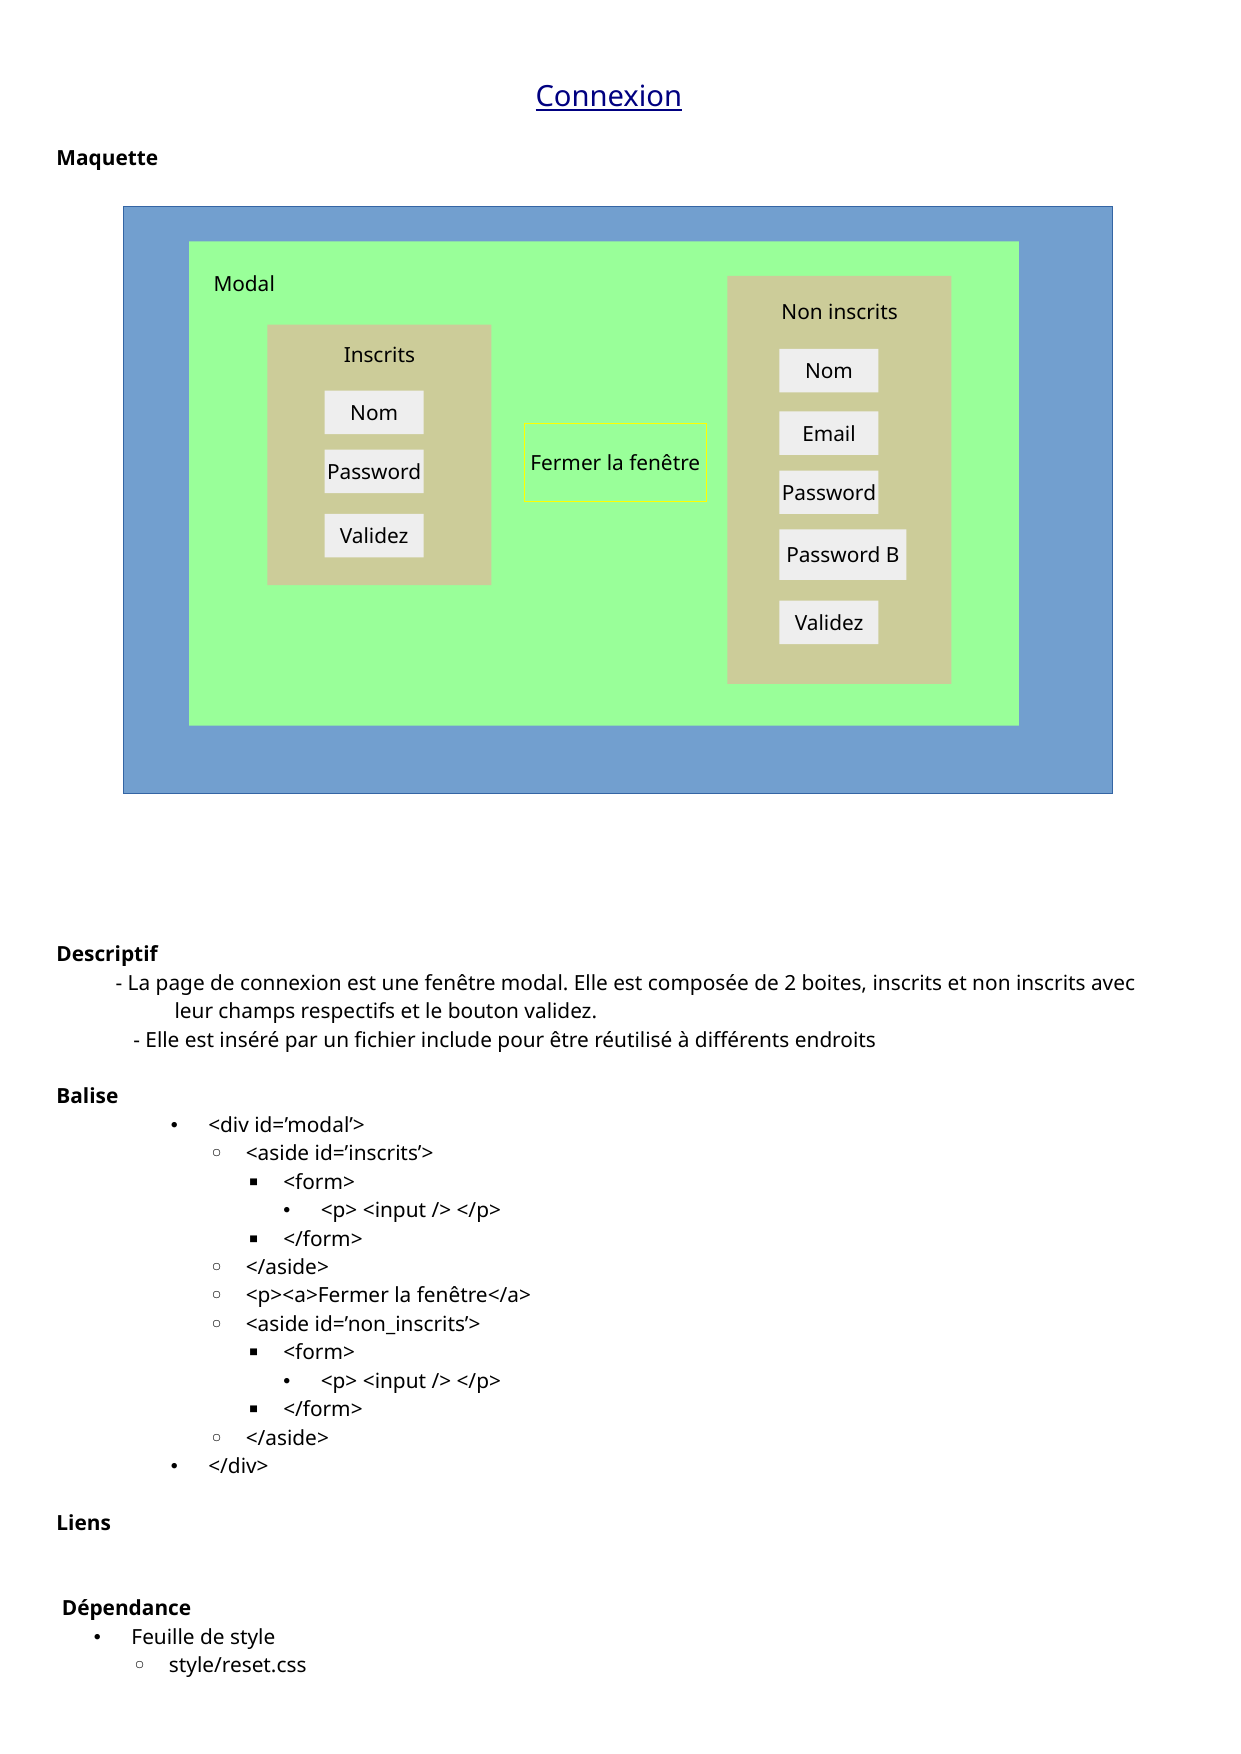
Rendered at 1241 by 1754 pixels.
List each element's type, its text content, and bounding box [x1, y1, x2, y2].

text - Elle est inséré par un fichier include pour être réutilisé à différents endroits [133, 1025, 1161, 1053]
list <aside id=’non_inscrits’> [208, 1309, 1161, 1337]
list </aside> [208, 1423, 1161, 1451]
list <p> <input /> </p> [283, 1366, 1161, 1394]
list </form> [246, 1224, 1161, 1252]
text Dépendance [56, 1593, 1161, 1622]
list </form> [246, 1394, 1161, 1423]
list <div id=’modal’> [171, 1110, 1161, 1138]
list style/reset.css [131, 1650, 1161, 1679]
list <p> <input /> </p> [283, 1195, 1161, 1224]
list Feuille de style [94, 1622, 1161, 1650]
list </div> [171, 1451, 1161, 1480]
text Maquette [56, 143, 1161, 172]
list <form> [246, 1337, 1161, 1366]
text Descriptif [56, 939, 1161, 968]
text - La page de connexion est une fenêtre modal. Elle est composée de 2 boites, inscrits et non inscrits avec leur champs respectifs et le bouton validez. [115, 968, 1161, 1025]
text Connexion [56, 75, 1161, 115]
text Balise [56, 1082, 1161, 1110]
list <form> [246, 1167, 1161, 1195]
text Liens [56, 1508, 1161, 1537]
list <aside id=’inscrits’> [208, 1138, 1161, 1167]
list </aside> [208, 1252, 1161, 1281]
list <p><a>Fermer la fenêtre</a> [208, 1281, 1161, 1309]
